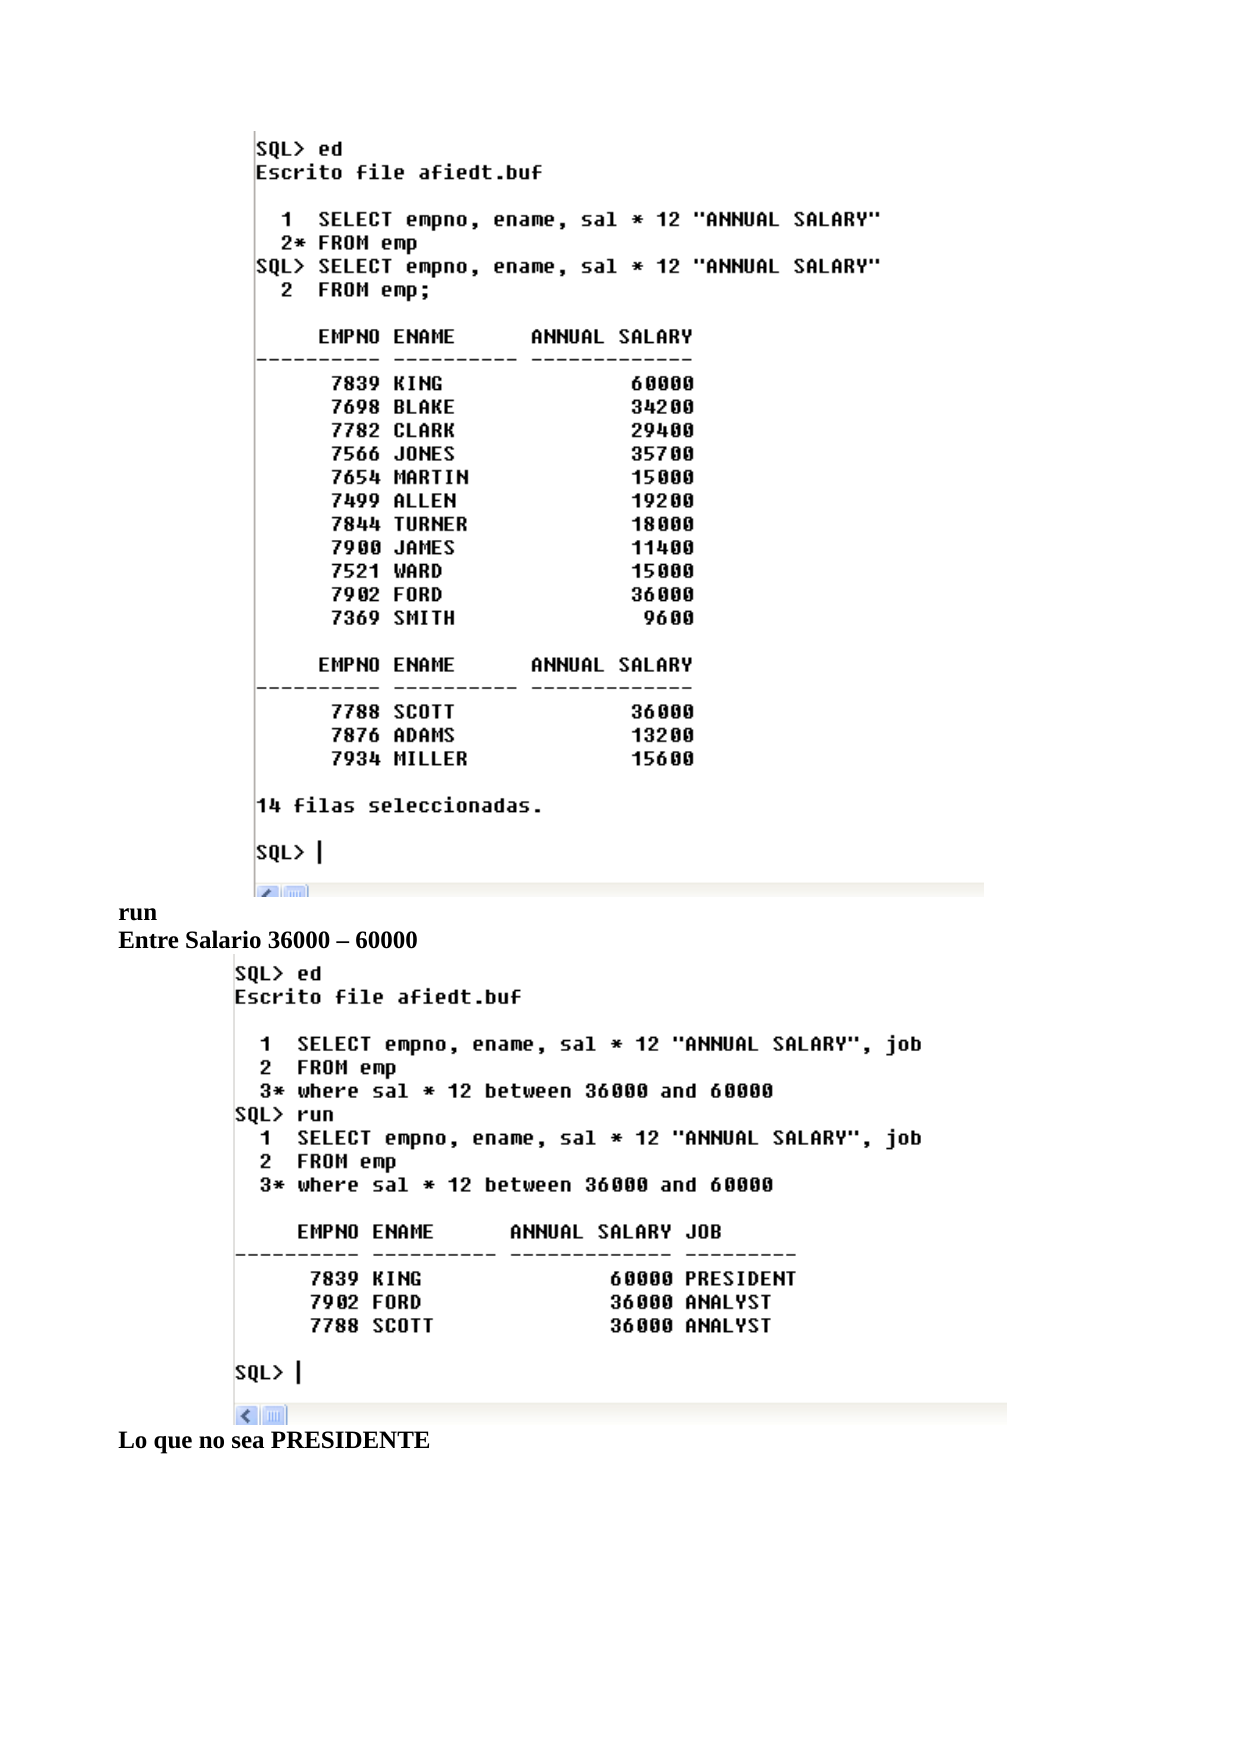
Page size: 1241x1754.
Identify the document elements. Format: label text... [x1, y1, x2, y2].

picture [233, 954, 1007, 1425]
text Lo que no sea PRESIDENTE [118, 954, 1122, 1453]
text run [118, 118, 1122, 926]
picture [251, 131, 984, 897]
text Entre Salario 36000 – 60000 [118, 926, 1122, 954]
